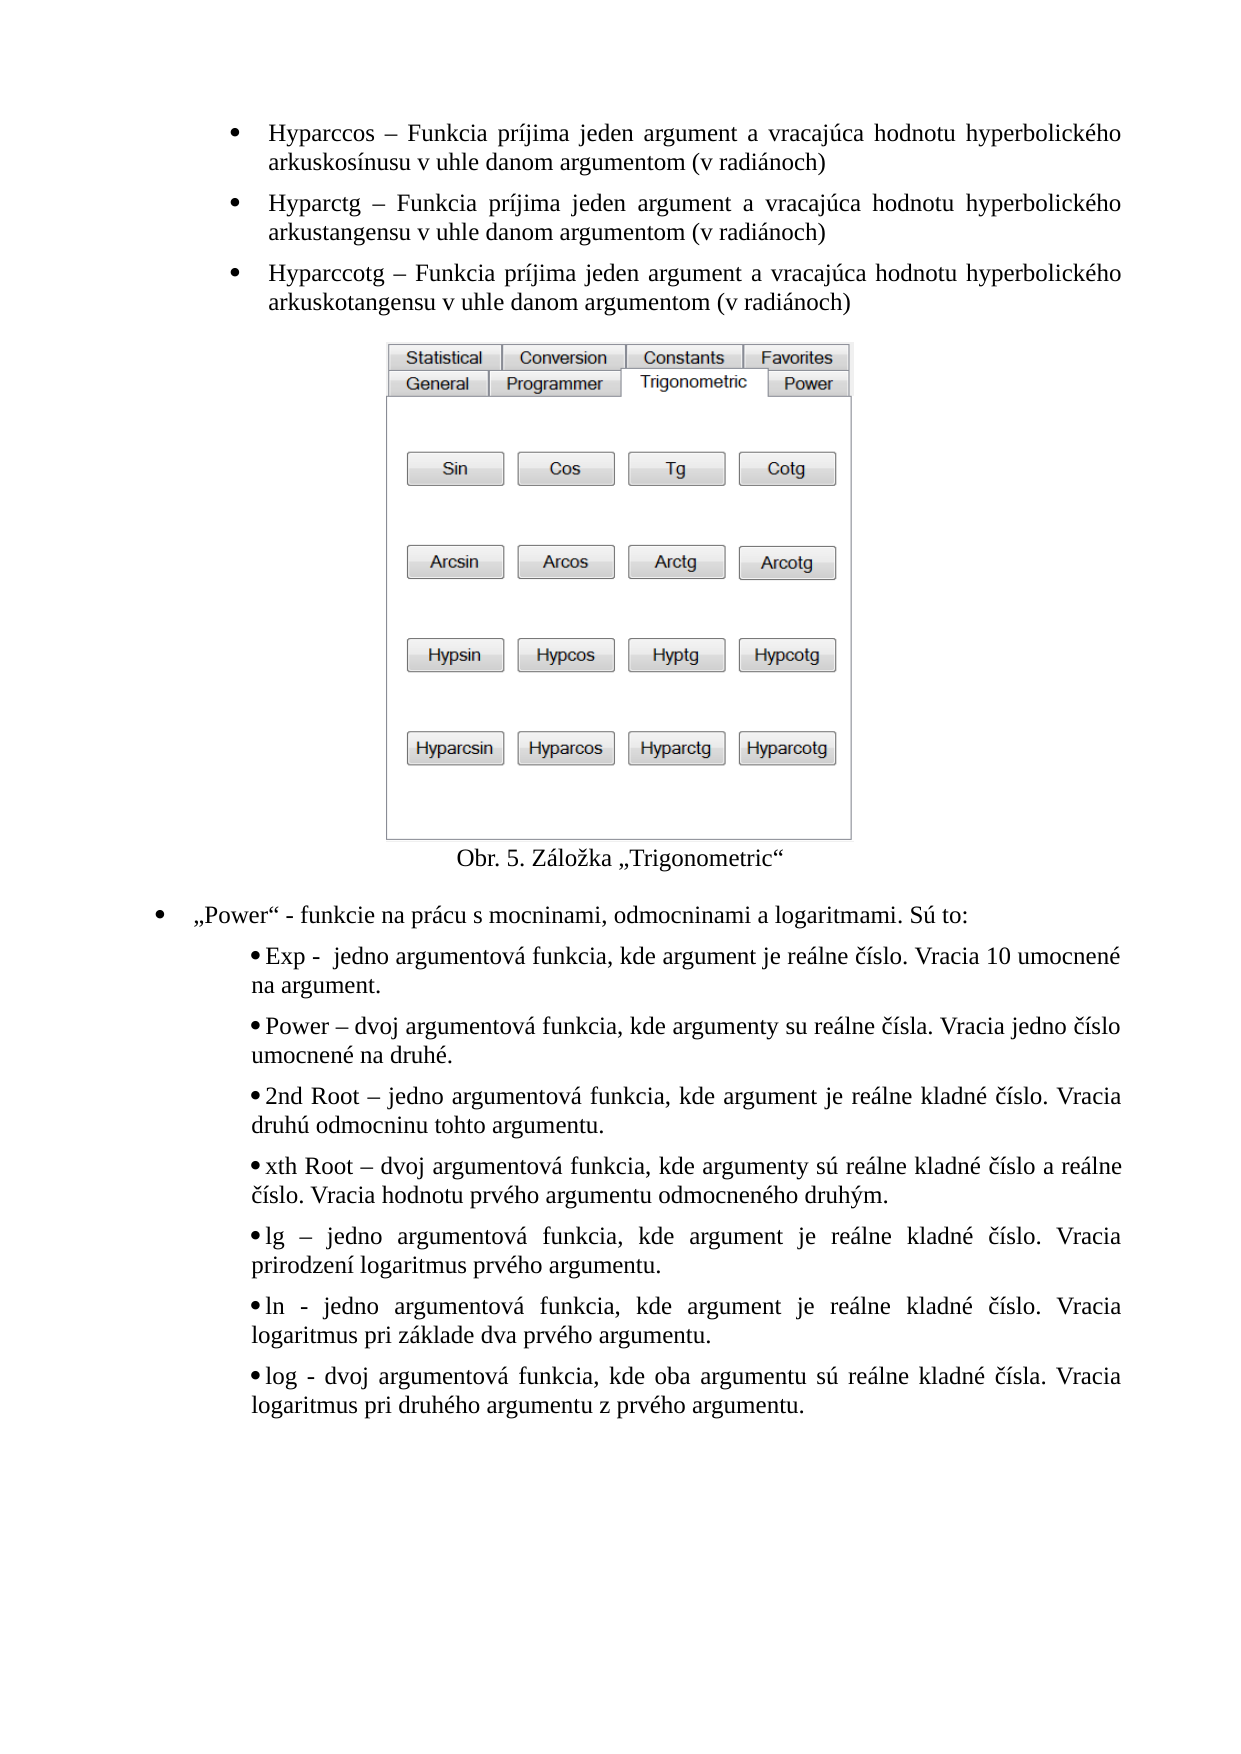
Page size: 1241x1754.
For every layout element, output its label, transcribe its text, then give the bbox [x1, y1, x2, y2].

list lg – jedno argumentová funkcia, kde argument je reálne kladné číslo. Vracia prirodzení logaritmus prvého argumentu. [251, 1221, 1122, 1279]
picture [386, 342, 854, 842]
text Obr. 5. Záložka „Trigonometric“ [118, 328, 1122, 871]
list xth Root – dvoj argumentová funkcia, kde argumenty sú reálne kladné číslo a reálne číslo. Vracia hodnotu prvého argumentu odmocneného druhým. [251, 1151, 1122, 1209]
list 2nd Root – jedno argumentová funkcia, kde argument je reálne kladné číslo. Vracia druhú odmocninu tohto argumentu. [251, 1081, 1122, 1139]
list log - dvoj argumentová funkcia, kde oba argumentu sú reálne kladné čísla. Vracia logaritmus pri druhého argumentu z prvého argumentu. [251, 1361, 1122, 1419]
list Hyparccotg – Funkcia príjima jeden argument a vracajúca hodnotu hyperbolického arkuskotangensu v uhle danom argumentom (v radiánoch) [231, 258, 1122, 316]
list Hyparccos – Funkcia príjima jeden argument a vracajúca hodnotu hyperbolického arkuskosínusu v uhle danom argumentom (v radiánoch) [231, 118, 1122, 176]
list ln - jedno argumentová funkcia, kde argument je reálne kladné číslo. Vracia logaritmus pri základe dva prvého argumentu. [251, 1291, 1122, 1349]
list Hyparctg – Funkcia príjima jeden argument a vracajúca hodnotu hyperbolického arkustangensu v uhle danom argumentom (v radiánoch) [231, 188, 1122, 246]
list „Power“ - funkcie na prácu s mocninami, odmocninami a logaritmami. Sú to: [156, 900, 1122, 929]
list Power – dvoj argumentová funkcia, kde argumenty su reálne čísla. Vracia jedno číslo umocnené na druhé. [251, 1011, 1122, 1069]
list Exp - jedno argumentová funkcia, kde argument je reálne číslo. Vracia 10 umocnené na argument. [251, 941, 1122, 999]
